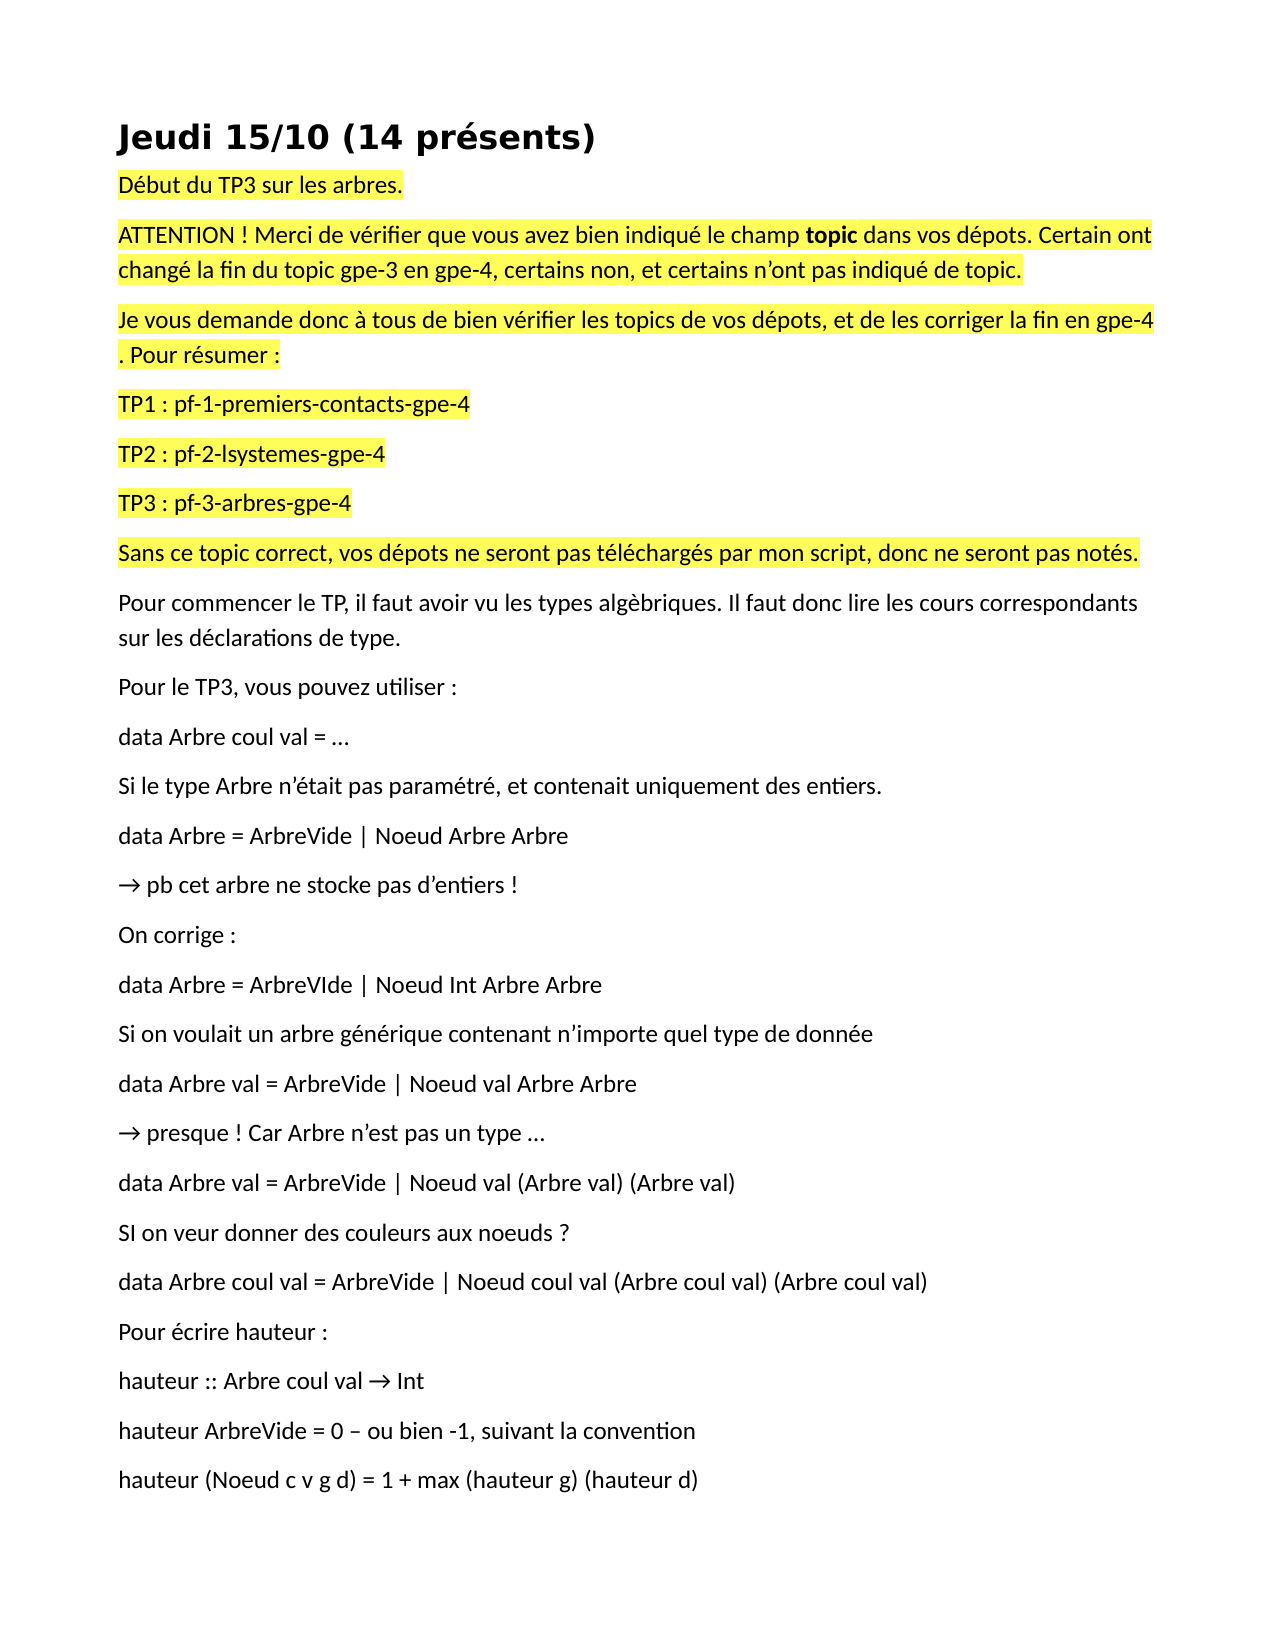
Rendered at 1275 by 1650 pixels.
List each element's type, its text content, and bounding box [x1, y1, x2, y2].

text Sans ce topic correct, vos dépots ne seront pas téléchargés par mon script, donc ne seront pas notés. [118, 537, 1157, 568]
text TP3 : pf-3-arbres-gpe-4 [118, 488, 1157, 518]
text data Arbre val = ArbreVide | Noeud val (Arbre val) (Arbre val) [118, 1167, 1157, 1198]
text hauteur ArbreVide = 0 – ou bien -1, suivant la convention [118, 1415, 1157, 1446]
subtitle Jeudi 15/10 (14 présents) [118, 118, 1157, 157]
text Début du TP3 sur les arbres. [118, 170, 1157, 200]
text On corrige : [118, 919, 1157, 950]
text data Arbre = ArbreVide | Noeud Arbre Arbre [118, 820, 1157, 851]
text ATTENTION ! Merci de vérifier que vous avez bien indiqué le champ topic dans vos dépots. Certain ont changé la fin du topic gpe-3 en gpe-4, certains non, et certains n’ont pas indiqué de topic. [118, 219, 1157, 285]
text TP2 : pf-2-lsystemes-gpe-4 [118, 438, 1157, 468]
text data Arbre val = ArbreVide | Noeud val Arbre Arbre [118, 1068, 1157, 1098]
text Pour commencer le TP, il faut avoir vu les types algèbriques. Il faut donc lire les cours correspondants sur les déclarations de type. [118, 587, 1157, 652]
text → pb cet arbre ne stocke pas d’entiers ! [118, 870, 1157, 900]
text data Arbre coul val = ArbreVide | Noeud coul val (Arbre coul val) (Arbre coul val) [118, 1266, 1157, 1297]
text TP1 : pf-1-premiers-contacts-gpe-4 [118, 388, 1157, 419]
text Si le type Arbre n’était pas paramétré, et contenait uniquement des entiers. [118, 771, 1157, 801]
text Pour écrire hauteur : [118, 1316, 1157, 1346]
text → presque ! Car Arbre n’est pas un type … [118, 1118, 1157, 1148]
text hauteur :: Arbre coul val → Int [118, 1366, 1157, 1396]
text Si on voulait un arbre générique contenant n’importe quel type de donnée [118, 1018, 1157, 1049]
text data Arbre = ArbreVIde | Noeud Int Arbre Arbre [118, 969, 1157, 999]
text data Arbre coul val = … [118, 721, 1157, 751]
text Je vous demande donc à tous de bien vérifier les topics de vos dépots, et de les corriger la fin en gpe-4 . Pour résumer : [118, 304, 1157, 369]
text hauteur (Noeud c v g d) = 1 + max (hauteur g) (hauteur d) [118, 1465, 1157, 1495]
text SI on veur donner des couleurs aux noeuds ? [118, 1217, 1157, 1247]
text Pour le TP3, vous pouvez utiliser : [118, 671, 1157, 702]
